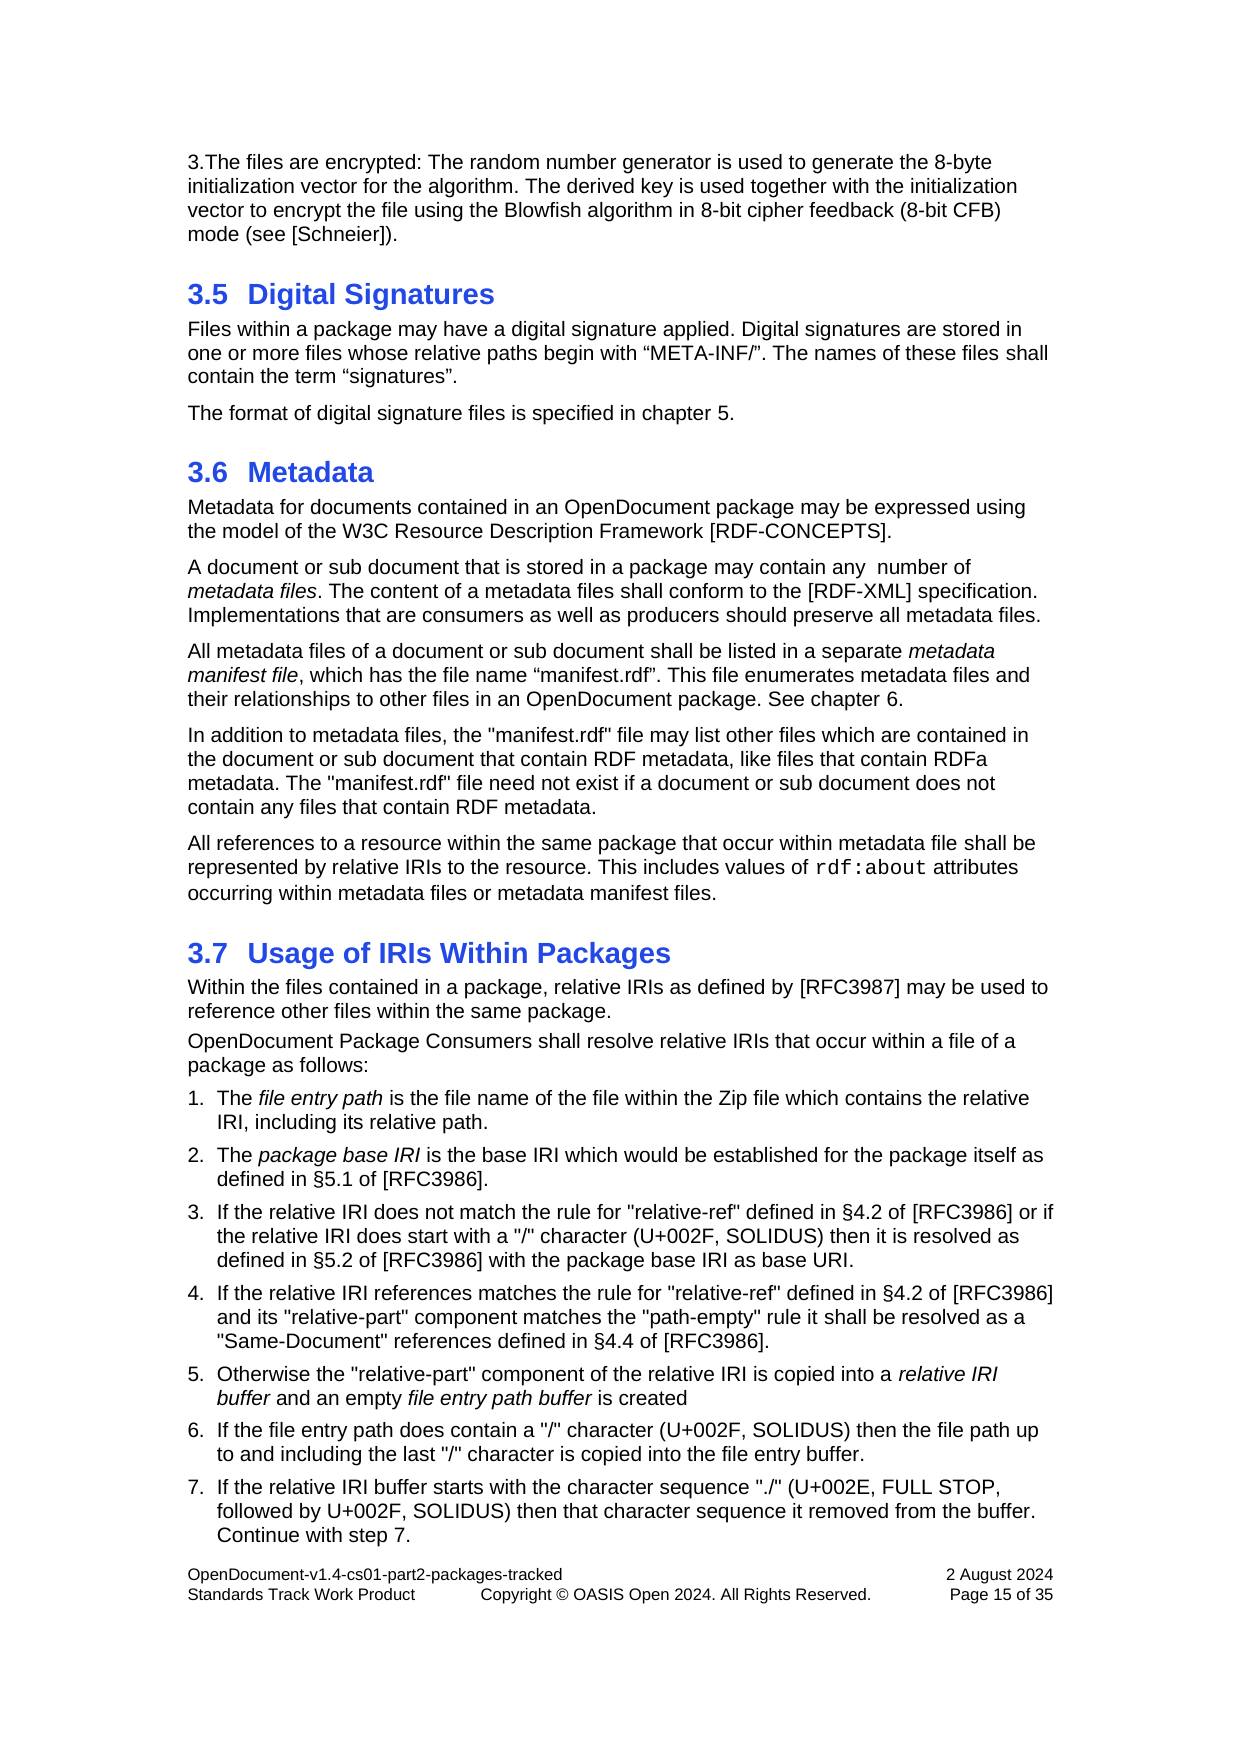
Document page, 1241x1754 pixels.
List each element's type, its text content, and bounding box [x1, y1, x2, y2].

list The files are encrypted: The random number generator is used to generate the 8-byte initialization vector for the algorithm. The derived key is used together with the initialization vector to encrypt the file using the Blowfish algorithm in 8-bit cipher feedback (8-bit CFB) mode (see [Schneier]). [187, 150, 1053, 246]
text Files within a package may have a digital signature applied. Digital signatures are stored in one or more files whose relative paths begin with “META-INF/”. The names of these files shall contain the term “signatures”. [187, 316, 1053, 388]
text OpenDocument Package Consumers shall resolve relative IRIs that occur within a file of a package as follows: [187, 1029, 1053, 1077]
list The package base IRI is the base IRI which would be established for the package itself as defined in §5.1 of [RFC3986]. [187, 1143, 1053, 1191]
list If the file entry path does contain a "/" character (U+002F, SOLIDUS) then the file path up to and including the last "/" character is copied into the file entry buffer. [187, 1418, 1053, 1466]
list If the relative IRI does not match the rule for "relative-ref" defined in §4.2 of [RFC3986] or if the relative IRI does start with a "/" character (U+002F, SOLIDUS) then it is resolved as defined in §5.2 of [RFC3986] with the package base IRI as base URI. [187, 1200, 1053, 1272]
list Otherwise the "relative-part" component of the relative IRI is copied into a relative IRI buffer and an empty file entry path buffer is created [187, 1361, 1053, 1409]
text All metadata files of a document or sub document shall be listed in a separate metadata manifest file, which has the file name “manifest.rdf”. This file enumerates metadata files and their relationships to other files in an OpenDocument package. See chapter 6. [187, 639, 1053, 711]
text Within the files contained in a package, relative IRIs as defined by [RFC3987] may be used to reference other files within the same package. [187, 975, 1053, 1023]
text The format of digital signature files is specified in chapter 5. [187, 400, 1053, 424]
text In addition to metadata files, the "manifest.rdf" file may list other files which are contained in the document or sub document that contain RDF metadata, like files that contain RDFa metadata. The "manifest.rdf" file need not exist if a document or sub document does not contain any files that contain RDF metadata. [187, 723, 1053, 819]
text A document or sub document that is stored in a package may contain any number of metadata files. The content of a metadata files shall conform to the [RDF-XML] specification. Implementations that are consumers as well as producers should preserve all metadata files. [187, 555, 1053, 627]
subtitle Metadata [187, 455, 1053, 489]
list If the relative IRI buffer starts with the character sequence "./" (U+002E, FULL STOP, followed by U+002F, SOLIDUS) then that character sequence it removed from the buffer. Continue with step 7. [187, 1475, 1053, 1547]
text Metadata for documents contained in an OpenDocument package may be expressed using the model of the W3C Resource Description Framework [RDF-CONCEPTS]. [187, 495, 1053, 543]
subtitle Digital Signatures [187, 277, 1053, 310]
text All references to a resource within the same package that occur within metadata file shall be represented by relative IRIs to the resource. This includes values of rdf:about attributes occurring within metadata files or metadata manifest files. [187, 831, 1053, 904]
subtitle Usage of IRIs Within Packages [187, 936, 1053, 969]
list If the relative IRI references matches the rule for "relative-ref" defined in §4.2 of [RFC3986] and its "relative-part" component matches the "path-empty" rule it shall be resolved as a "Same-Document" references defined in §4.4 of [RFC3986]. [187, 1281, 1053, 1352]
list The file entry path is the file name of the file within the Zip file which contains the relative IRI, including its relative path. [187, 1086, 1053, 1134]
